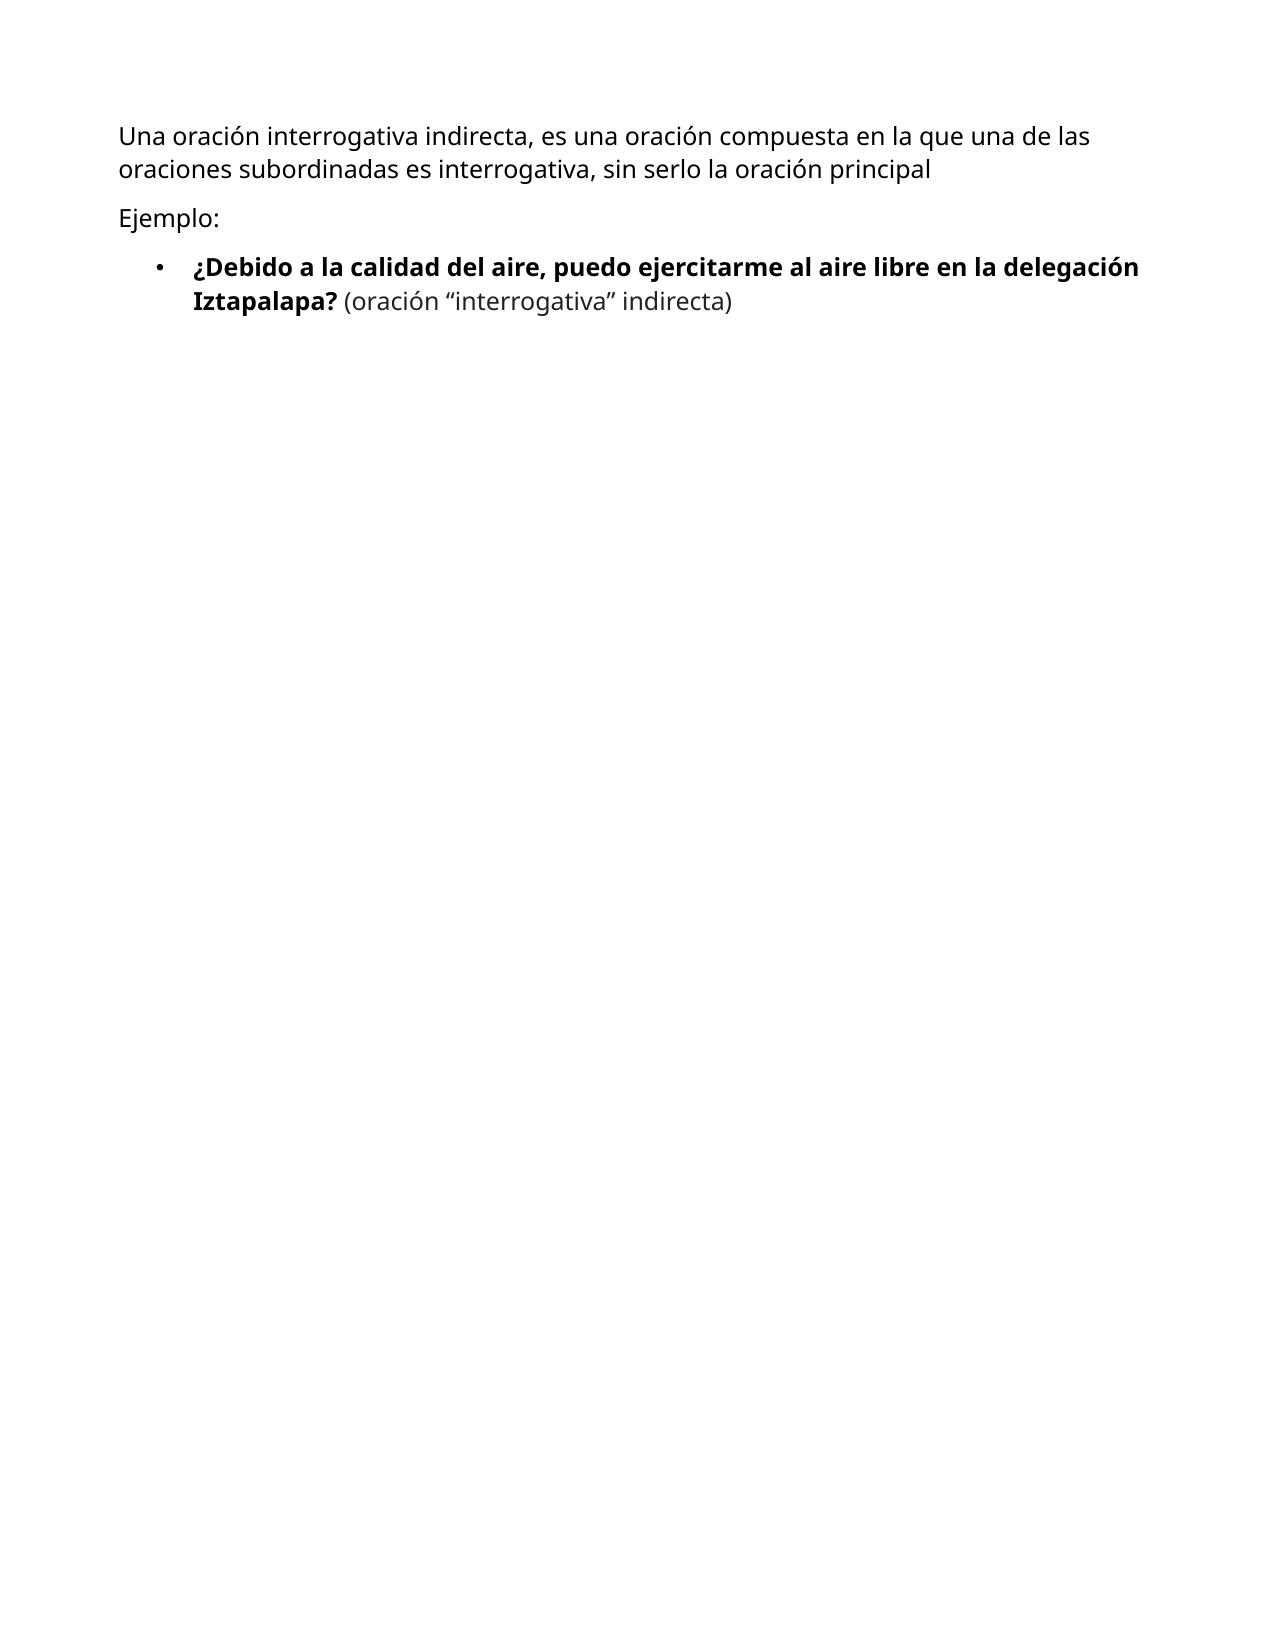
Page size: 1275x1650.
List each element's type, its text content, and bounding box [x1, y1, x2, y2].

text Una oración interrogativa indirecta, es una oración compuesta en la que una de las oraciones subordinadas es interrogativa, sin serlo la oración principal [118, 118, 1157, 186]
list ¿Debido a la calidad del aire, puedo ejercitarme al aire libre en la delegación Iztapalapa? (oración “interrogativa” indirecta) [156, 249, 1157, 346]
text Ejemplo: [118, 201, 1157, 235]
